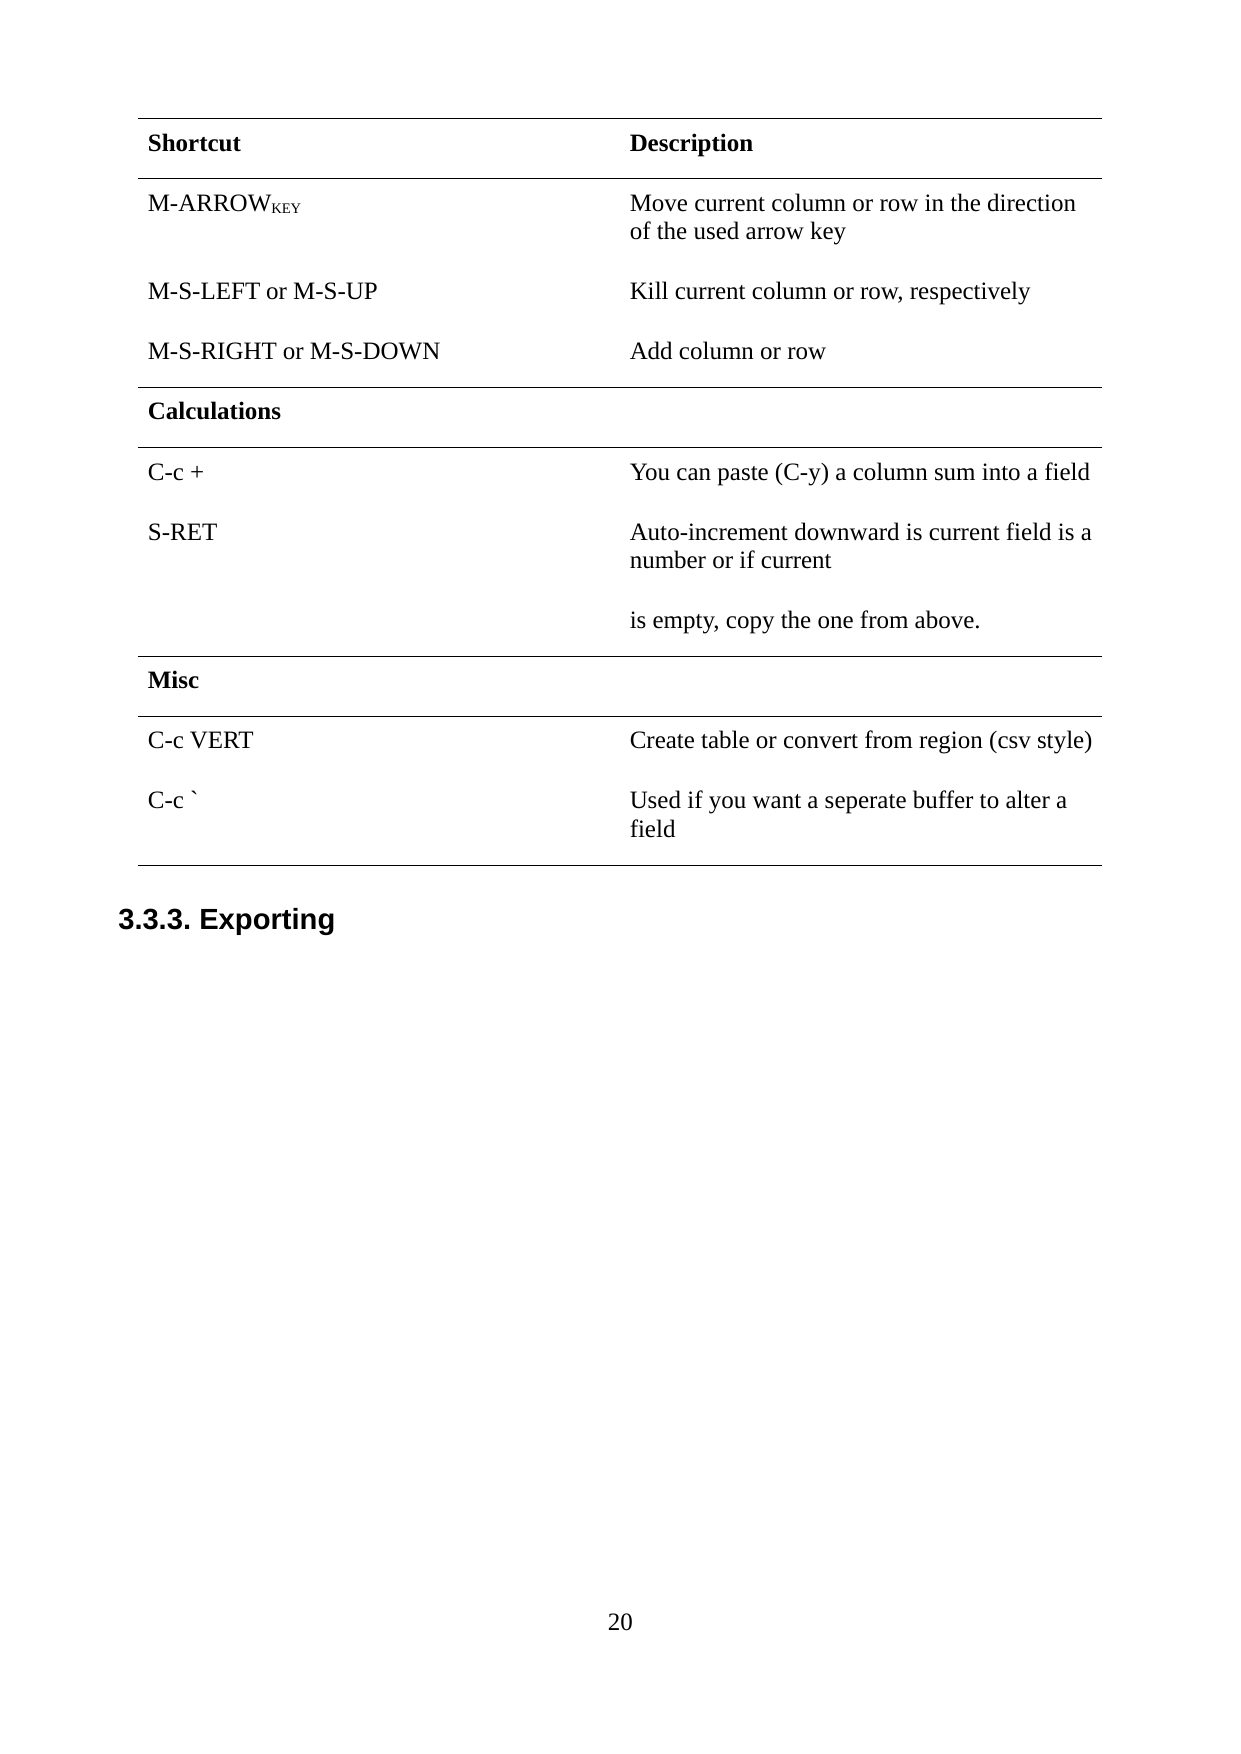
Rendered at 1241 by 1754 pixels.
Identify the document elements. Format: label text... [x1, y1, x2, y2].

table_cell Auto-increment downward is current field is a number or if current [620, 507, 1102, 596]
table_cell Misc [138, 657, 620, 716]
table_cell Create table or convert from region (csv style) [620, 717, 1102, 776]
table_header Shortcut [138, 119, 620, 178]
table_cell is empty, copy the one from above. [620, 596, 1102, 656]
table_cell [620, 388, 1102, 447]
table_cell Move current column or row in the direction of the used arrow key [620, 179, 1102, 267]
table_cell Calculations [138, 388, 620, 447]
table_cell Kill current column or row, respectively [620, 267, 1102, 327]
table_cell Add column or row [620, 327, 1102, 387]
table_cell Used if you want a seperate buffer to alter a field [620, 776, 1102, 865]
table_cell C-c VERT [138, 717, 620, 776]
table_cell C-c ` [138, 776, 620, 865]
table_cell M-S-LEFT or M-S-UP [138, 267, 620, 327]
table_cell [620, 657, 1102, 716]
table_cell You can paste (C-y) a column sum into a field [620, 448, 1102, 507]
subtitle Exporting [118, 902, 1122, 935]
table_cell [138, 596, 620, 656]
table_cell S-RET [138, 507, 620, 596]
table_cell C-c + [138, 448, 620, 507]
table_header Description [620, 119, 1102, 178]
table_cell M-ARROWKEY [138, 179, 620, 267]
table_cell M-S-RIGHT or M-S-DOWN [138, 327, 620, 387]
